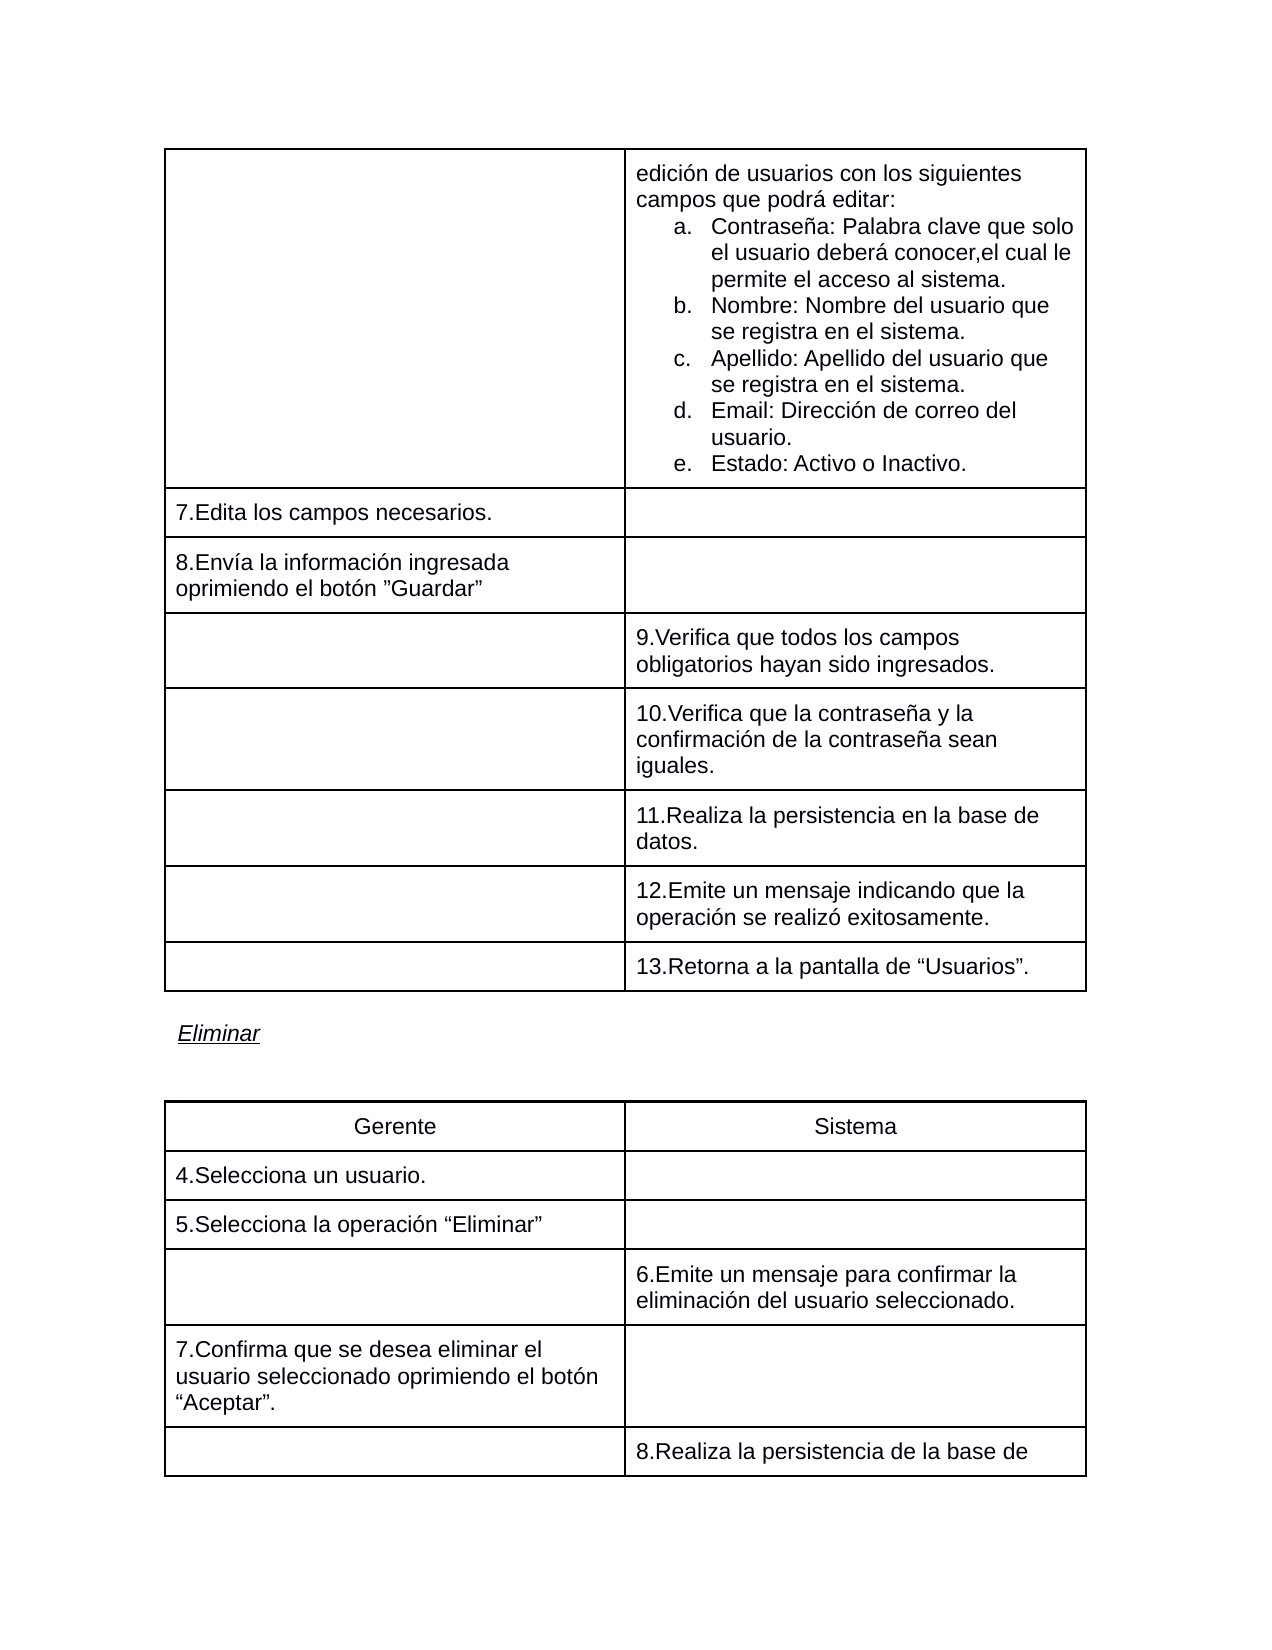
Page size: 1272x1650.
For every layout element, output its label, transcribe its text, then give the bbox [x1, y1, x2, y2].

table_cell 9.Verifica que todos los campos obligatorios hayan sido ingresados. [626, 614, 1085, 687]
table_cell 7.Confirma que se desea eliminar el usuario seleccionado oprimiendo el botón “Aceptar”. [166, 1326, 624, 1426]
table_cell [166, 943, 624, 990]
table_cell [626, 1152, 1085, 1199]
table_header Gerente [166, 1103, 624, 1150]
table_cell [166, 150, 624, 487]
table_header Sistema [626, 1103, 1085, 1150]
table_cell [166, 689, 624, 789]
table_cell [166, 1250, 624, 1324]
table_cell 5.Selecciona la operación “Eliminar” [166, 1201, 624, 1248]
table_cell 6.Emite un mensaje para confirmar la eliminación del usuario seleccionado. [626, 1250, 1085, 1324]
table_cell edición de usuarios con los siguientes campos que podrá editar: Contraseña: Palabra clave que solo el usuario deberá conocer,el cual le permite el acceso al sistema. Nombre: Nombre del usuario que se registra en el sistema. Apellido: Apellido del usuario que se registra en el sistema. Email: Dirección de correo del usuario. Estado: Activo o Inactivo. [626, 150, 1085, 487]
table_cell [626, 538, 1085, 612]
text Eliminar [177, 1020, 1095, 1046]
table_cell [166, 867, 624, 941]
table_cell [166, 1428, 624, 1475]
table_cell 8.Envía la información ingresada oprimiendo el botón ”Guardar” [166, 538, 624, 612]
table_cell [166, 791, 624, 865]
table_cell 12.Emite un mensaje indicando que la operación se realizó exitosamente. [626, 867, 1085, 941]
table_cell 8.Realiza la persistencia de la base de [626, 1428, 1085, 1475]
table_cell 4.Selecciona un usuario. [166, 1152, 624, 1199]
table_cell 13.Retorna a la pantalla de “Usuarios”. [626, 943, 1085, 990]
table_cell [166, 614, 624, 687]
table_cell 11.Realiza la persistencia en la base de datos. [626, 791, 1085, 865]
table_cell 10.Verifica que la contraseña y la confirmación de la contraseña sean iguales. [626, 689, 1085, 789]
table_cell [626, 489, 1085, 536]
table_cell 7.Edita los campos necesarios. [166, 489, 624, 536]
table_cell [626, 1201, 1085, 1248]
table_cell [626, 1326, 1085, 1426]
